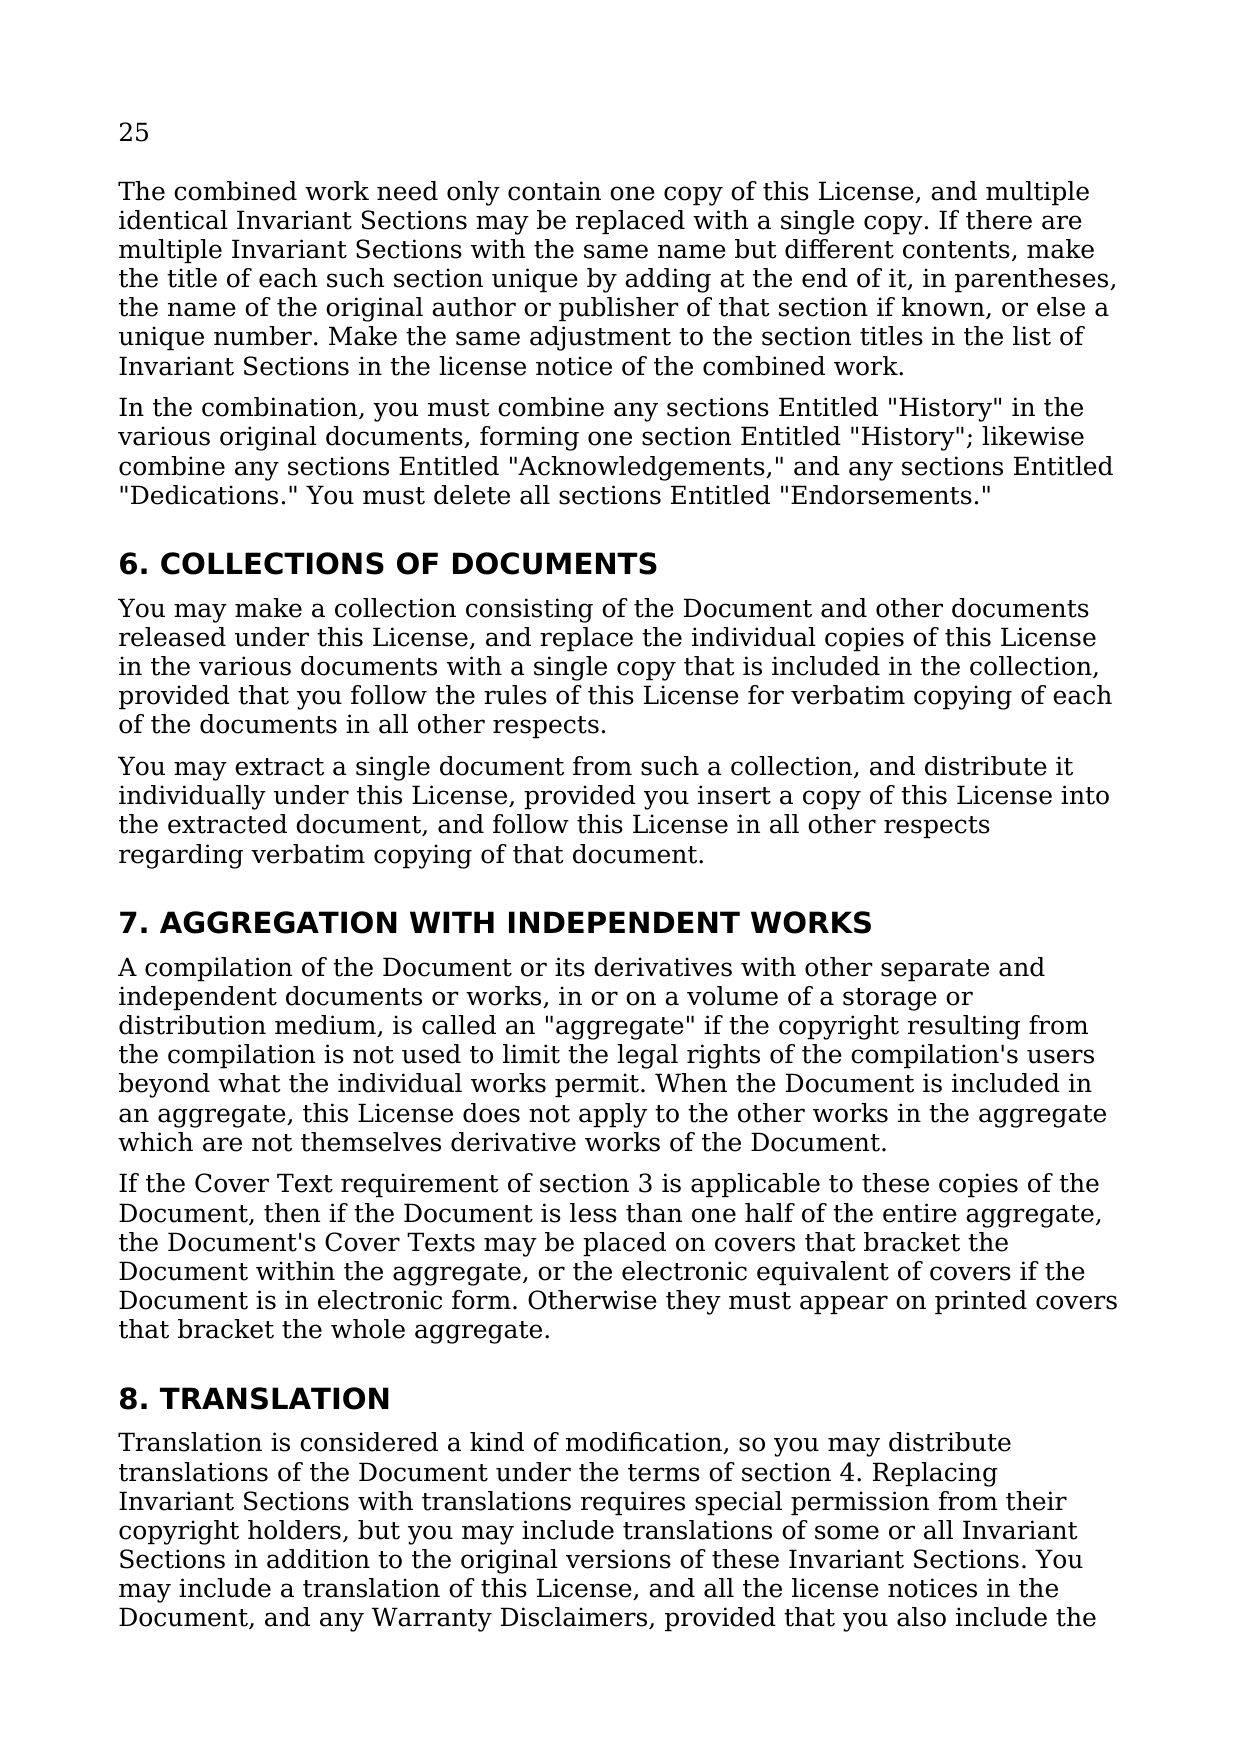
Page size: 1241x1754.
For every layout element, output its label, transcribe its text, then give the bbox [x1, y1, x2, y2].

subtitle 6. COLLECTIONS OF DOCUMENTS [118, 548, 1122, 582]
text If the Cover Text requirement of section 3 is applicable to these copies of the Document, then if the Document is less than one half of the entire aggregate, the Document's Cover Texts may be placed on covers that bracket the Document within the aggregate, or the electronic equivalent of covers if the Document is in electronic form. Otherwise they must appear on printed covers that bracket the whole aggregate. [118, 1170, 1122, 1345]
text In the combination, you must combine any sections Entitled "History" in the various original documents, forming one section Entitled "History"; likewise combine any sections Entitled "Acknowledgements," and any sections Entitled "Dedications." You must delete all sections Entitled "Endorsements." [118, 393, 1122, 510]
subtitle 8. TRANSLATION [118, 1382, 1122, 1416]
text A compilation of the Document or its derivatives with other separate and independent documents or works, in or on a volume of a storage or distribution medium, is called an "aggregate" if the copyright resulting from the compilation is not used to limit the legal rights of the compilation's users beyond what the individual works permit. When the Document is included in an aggregate, this License does not apply to the other works in the aggregate which are not themselves derivative works of the Document. [118, 953, 1122, 1157]
subtitle 7. AGGREGATION WITH INDEPENDENT WORKS [118, 907, 1122, 941]
text You may make a collection consisting of the Document and other documents released under this License, and replace the individual copies of this License in the various documents with a single copy that is included in the collection, provided that you follow the rules of this License for verbatim copying of each of the documents in all other respects. [118, 594, 1122, 740]
text You may extract a single document from such a collection, and distribute it individually under this License, provided you insert a copy of this License into the extracted document, and follow this License in all other respects regarding verbatim copying of that document. [118, 752, 1122, 869]
text Translation is considered a kind of modification, so you may distribute translations of the Document under the terms of section 4. Replacing Invariant Sections with translations requires special permission from their copyright holders, but you may include translations of some or all Invariant Sections in addition to the original versions of these Invariant Sections. You may include a translation of this License, and all the license notices in the Document, and any Warranty Disclaimers, provided that you also include the [118, 1429, 1122, 1633]
text The combined work need only contain one copy of this License, and multiple identical Invariant Sections may be replaced with a single copy. If there are multiple Invariant Sections with the same name but different contents, make the title of each such section unique by adding at the end of it, in parentheses, the name of the original author or publisher of that section if known, or else a unique number. Make the same adjustment to the section titles in the list of Invariant Sections in the license notice of the combined work. [118, 177, 1122, 381]
